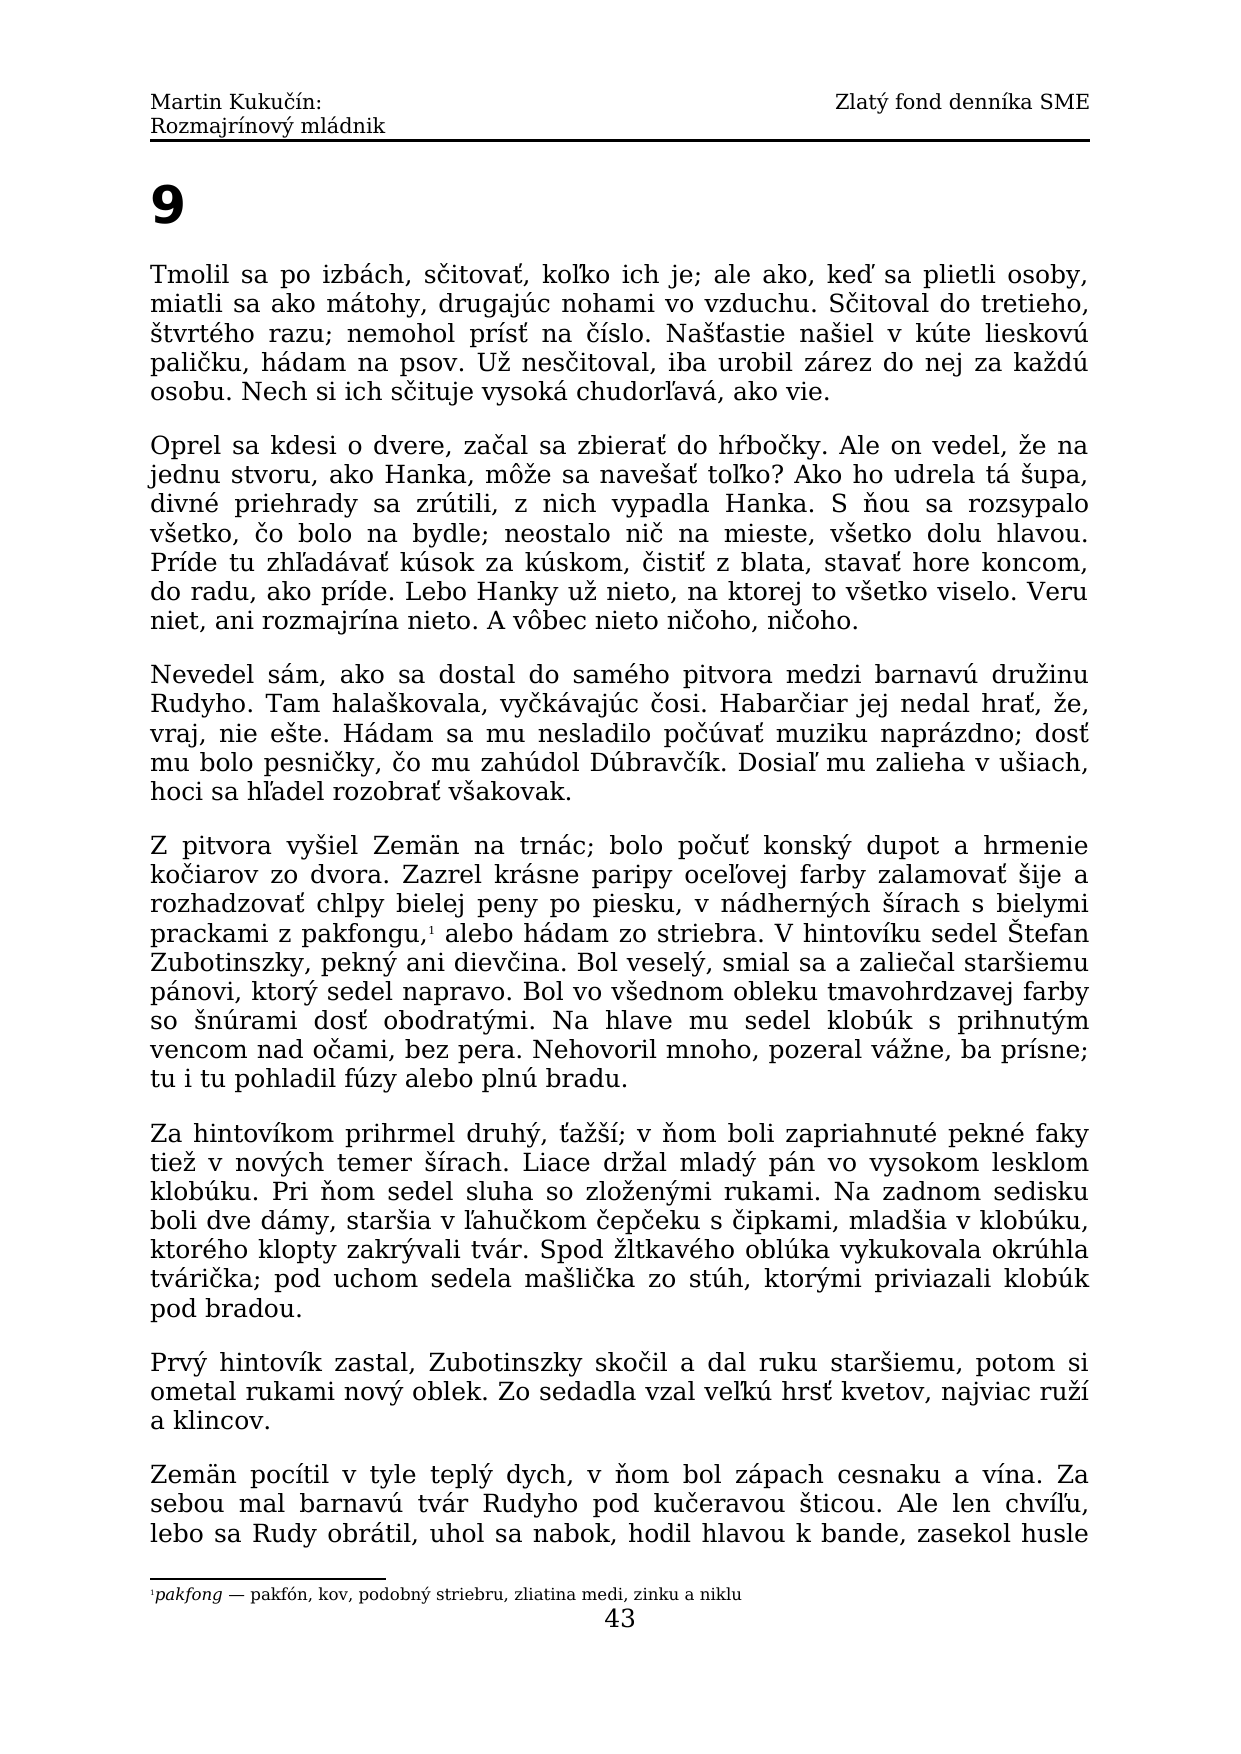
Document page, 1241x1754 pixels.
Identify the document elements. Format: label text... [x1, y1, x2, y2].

text Zemän pocítil v tyle teplý dych, v ňom bol zápach cesnaku a vína. Za sebou mal barnavú tvár Rudyho pod kučeravou šticou. Ale len chvíľu, lebo sa Rudy obrátil, uhol sa nabok, hodil hlavou k bande, zasekol husle [150, 1461, 1090, 1548]
text Z pitvora vyšiel Zemän na trnác; bolo počuť konský dupot a hrmenie kočiarov zo dvora. Zazrel krásne paripy oceľovej farby zalamovať šije a rozhadzovať chlpy bielej peny po piesku, v nádherných šírach s bielymi prackami z pakfongu,1 alebo hádam zo striebra. V hintovíku sedel Štefan Zubotinszky, pekný ani dievčina. Bol veselý, smial sa a zaliečal staršiemu pánovi, ktorý sedel napravo. Bol vo všednom obleku tmavohrdzavej farby so šnúrami dosť obodratými. Na hlave mu sedel klobúk s prihnutým vencom nad očami, bez pera. Nehovoril mnoho, pozeral vážne, ba prísne; tu i tu pohladil fúzy alebo plnú bradu. [150, 831, 1090, 1094]
text Tmolil sa po izbách, sčitovať, koľko ich je; ale ako, keď sa plietli osoby, miatli sa ako mátohy, drugajúc nohami vo vzduchu. Sčitoval do tretieho, štvrtého razu; nemohol prísť na číslo. Našťastie našiel v kúte lieskovú paličku, hádam na psov. Už nesčitoval, iba urobil zárez do nej za každú osobu. Nech si ich sčituje vysoká chudorľavá, ako vie. [150, 260, 1090, 406]
text Nevedel sám, ako sa dostal do samého pitvora medzi barnavú družinu Rudyho. Tam halaškovala, vyčkávajúc čosi. Habarčiar jej nedal hrať, že, vraj, nie ešte. Hádam sa mu nesladilo počúvať muziku naprázdno; dosť mu bolo pesničky, čo mu zahúdol Dúbravčík. Dosiaľ mu zalieha v ušiach, hoci sa hľadel rozobrať všakovak. [150, 660, 1090, 806]
text Prvý hintovík zastal, Zubotinszky skočil a dal ruku staršiemu, potom si ometal rukami nový oblek. Zo sedadla vzal veľkú hrsť kvetov, najviac ruží a klincov. [150, 1348, 1090, 1436]
text Oprel sa kdesi o dvere, začal sa zbierať do hŕbočky. Ale on vedel, že na jednu stvoru, ako Hanka, môže sa navešať toľko? Ako ho udrela tá šupa, divné priehrady sa zrútili, z nich vypadla Hanka. S ňou sa rozsypalo všetko, čo bolo na bydle; neostalo nič na mieste, všetko dolu hlavou. Príde tu zhľadávať kúsok za kúskom, čistiť z blata, stavať hore koncom, do radu, ako príde. Lebo Hanky už nieto, na ktorej to všetko viselo. Veru niet, ani rozmajrína nieto. A vôbec nieto ničoho, ničoho. [150, 431, 1090, 635]
text Za hintovíkom prihrmel druhý, ťažší; v ňom boli zapriahnuté pekné faky tiež v nových temer šírach. Liace držal mladý pán vo vysokom lesklom klobúku. Pri ňom sedel sluha so zloženými rukami. Na zadnom sedisku boli dve dámy, staršia v ľahučkom čepčeku s čipkami, mladšia v klobúku, ktorého klopty zakrývali tvár. Spod žltkavého oblúka vykukovala okrúhla tvárička; pod uchom sedela mašlička zo stúh, ktorými priviazali klobúk pod bradou. [150, 1119, 1090, 1323]
text 1pakfong — pakfón, kov, podobný striebru, zliatina medi, zinku a niklu [150, 1584, 1090, 1604]
text 9 [150, 175, 1090, 235]
